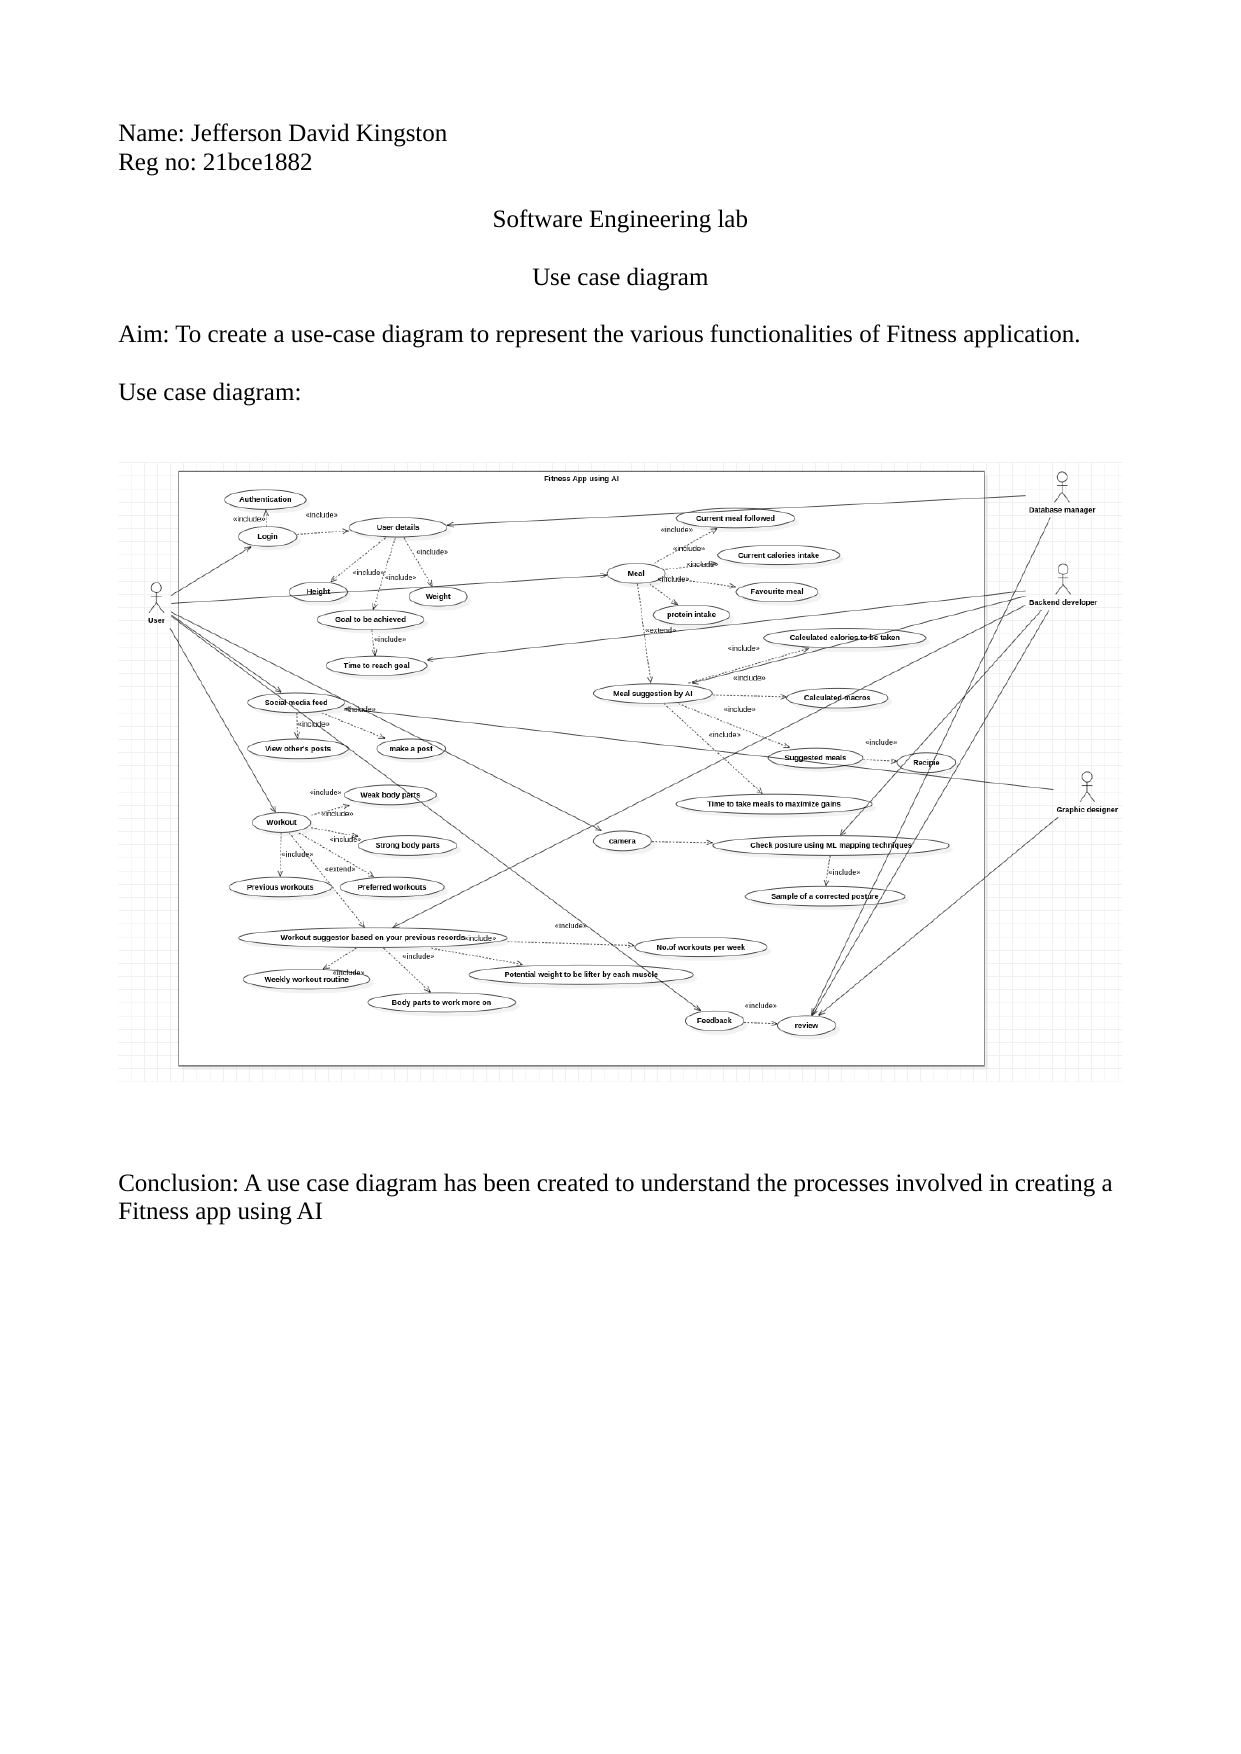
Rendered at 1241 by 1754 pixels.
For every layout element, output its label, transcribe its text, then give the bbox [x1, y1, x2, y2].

text Reg no: 21bce1882 [118, 147, 1122, 176]
text Software Engineering lab [118, 204, 1122, 233]
text Use case diagram: [118, 377, 1122, 406]
picture [118, 462, 1123, 1082]
text Use case diagram [118, 262, 1122, 291]
text Aim: To create a use-case diagram to represent the various functionalities of Fitness application. [118, 319, 1122, 348]
text Name: Jefferson David Kingston [118, 118, 1122, 147]
text Conclusion: A use case diagram has been created to understand the processes involved in creating a Fitness app using AI [118, 1168, 1122, 1225]
